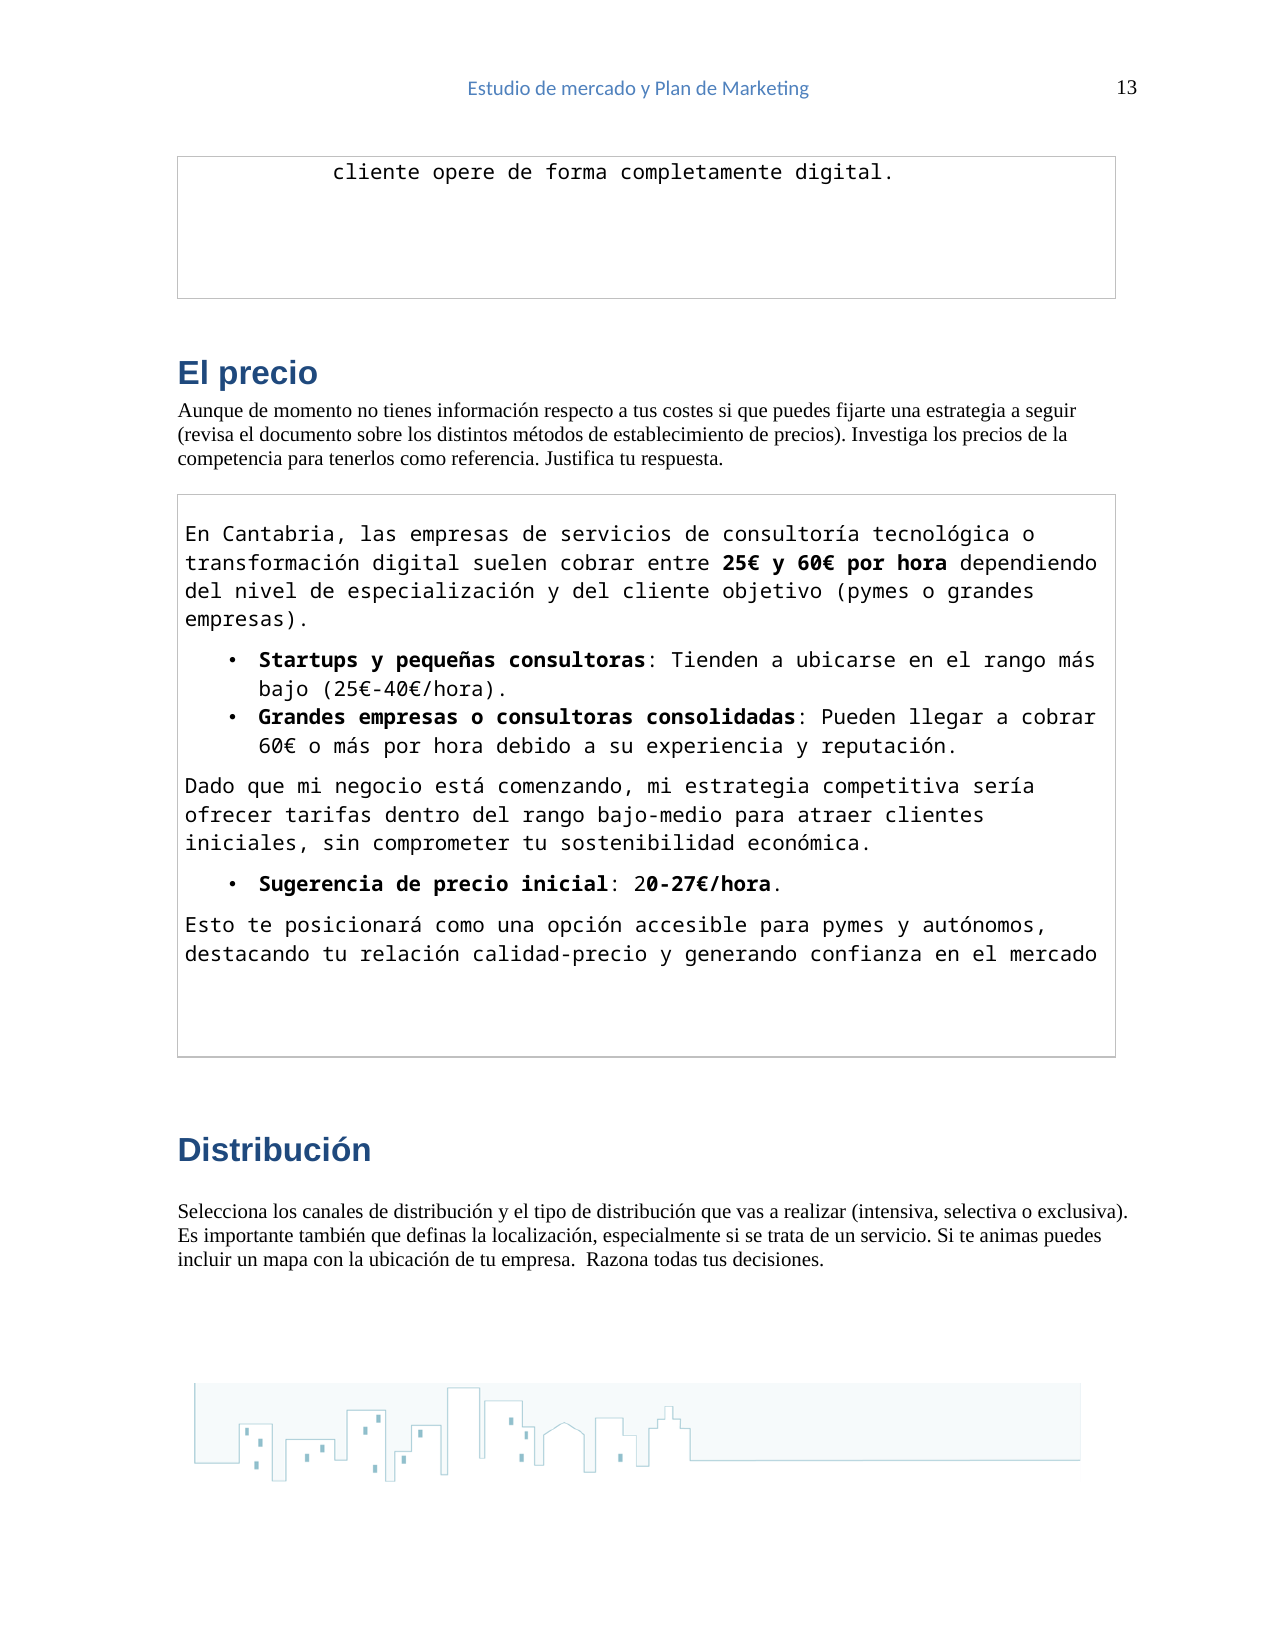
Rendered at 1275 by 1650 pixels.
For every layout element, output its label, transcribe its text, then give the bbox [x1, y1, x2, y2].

table_header cliente opere de forma completamente digital. [178, 157, 1115, 298]
text Selecciona los canales de distribución y el tipo de distribución que vas a realizar (intensiva, selectiva o exclusiva). Es importante también que definas la localización, especialmente si se trata de un servicio. Si te animas puedes incluir un mapa con la ubicación de tu empresa. Razona todas tus decisiones. [177, 1199, 1137, 1271]
table_header En Cantabria, las empresas de servicios de consultoría tecnológica o transformación digital suelen cobrar entre 25€ y 60€ por hora dependiendo del nivel de especialización y del cliente objetivo (pymes o grandes empresas). Startups y pequeñas consultoras: Tienden a ubicarse en el rango más bajo (25€-40€/hora). Grandes empresas o consultoras consolidadas: Pueden llegar a cobrar 60€ o más por hora debido a su experiencia y reputación. Dado que mi negocio está comenzando, mi estrategia competitiva sería ofrecer tarifas dentro del rango bajo-medio para atraer clientes iniciales, sin comprometer tu sostenibilidad económica. Sugerencia de precio inicial: 20-27€/hora. Esto te posicionará como una opción accesible para pymes y autónomos, destacando tu relación calidad-precio y generando confianza en el mercado [178, 495, 1115, 1056]
subtitle Distribución [177, 1131, 1137, 1169]
text Aunque de momento no tienes información respecto a tus costes si que puedes fijarte una estrategia a seguir (revisa el documento sobre los distintos métodos de establecimiento de precios). Investiga los precios de la competencia para tenerlos como referencia. Justifica tu respuesta. [177, 398, 1137, 470]
subtitle El precio [177, 353, 1137, 392]
picture [193, 1383, 1081, 1482]
